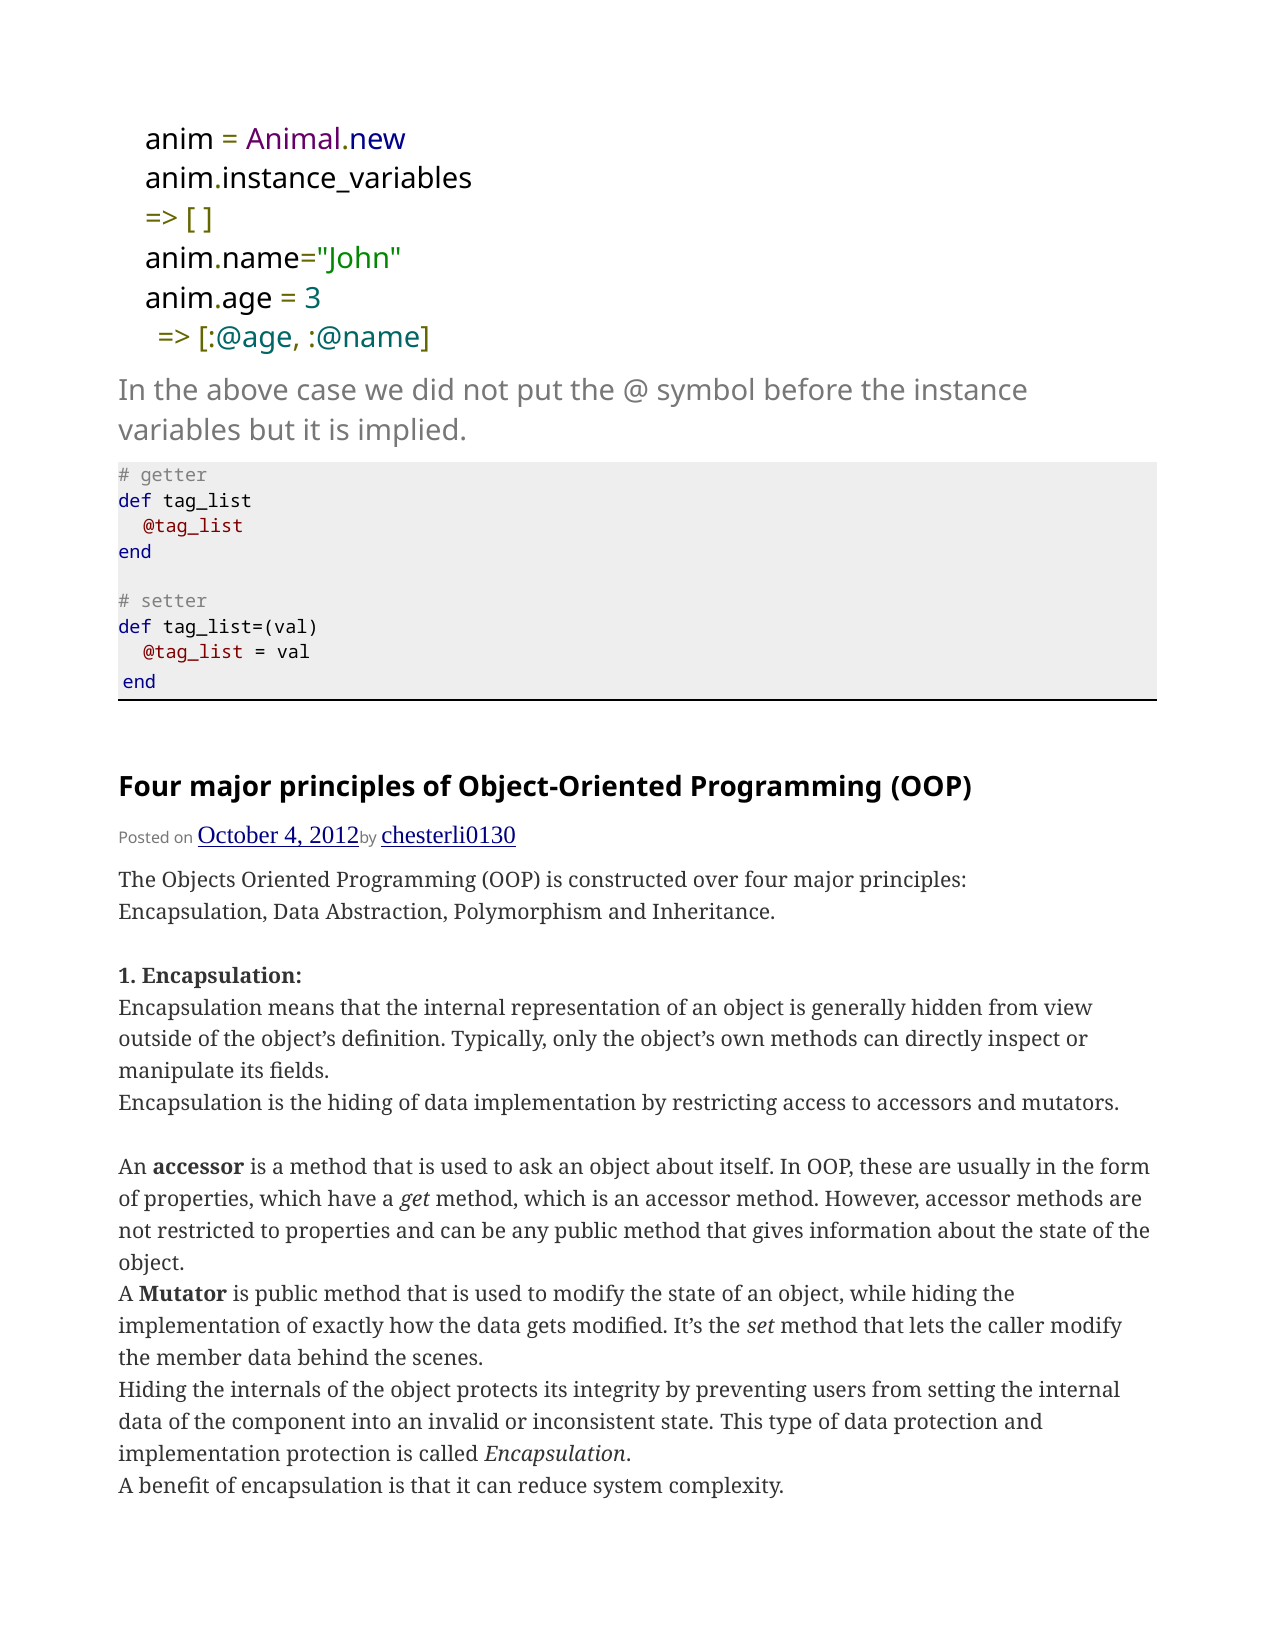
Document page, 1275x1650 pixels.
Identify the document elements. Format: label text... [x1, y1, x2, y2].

text An accessor is a method that is used to ask an object about itself. In OOP, these are usually in the form of properties, which have a get method, which is an accessor method. However, accessor methods are not restricted to properties and can be any public method that gives information about the state of the object. [118, 1149, 1157, 1276]
text def tag_list=(val) [118, 613, 1157, 638]
text => [ ] [145, 197, 1130, 237]
text anim = Animal.new [145, 118, 1130, 158]
text Posted on October 4, 2012by chesterli0130 [118, 817, 1157, 849]
text def tag_list [118, 487, 1157, 513]
text @tag_list [118, 513, 1157, 539]
text In the above case we did not put the @ symbol before the instance variables but it is implied. [118, 369, 1157, 449]
text Encapsulation is the hiding of data implementation by restricting access to accessors and mutators. [118, 1085, 1157, 1117]
text end [118, 664, 1157, 699]
text @tag_list = val [118, 638, 1157, 664]
text => [:@age, :@name] [145, 317, 1130, 356]
text The Objects Oriented Programming (OOP) is constructed over four major principles: Encapsulation, Data Abstraction, Polymorphism and Inheritance. [118, 862, 1157, 926]
text A benefit of encapsulation is that it can reduce system complexity. [118, 1467, 1157, 1499]
text anim.age = 3 [145, 277, 1130, 317]
text # getter [118, 462, 1157, 487]
subtitle Four major principles of Object-Oriented Programming (OOP) [118, 767, 1157, 805]
text anim.instance_variables [145, 158, 1130, 197]
text Hiding the internals of the object protects its integrity by preventing users from setting the internal data of the component into an invalid or inconsistent state. This type of data protection and implementation protection is called Encapsulation. [118, 1372, 1157, 1467]
text 1. Encapsulation: Encapsulation means that the internal representation of an object is generally hidden from view outside of the object’s definition. Typically, only the object’s own methods can directly inspect or manipulate its fields. [118, 957, 1157, 1085]
text A Mutator is public method that is used to modify the state of an object, while hiding the implementation of exactly how the data gets modified. It’s the set method that lets the caller modify the member data behind the scenes. [118, 1276, 1157, 1372]
text end [118, 539, 1157, 564]
text # setter [118, 588, 1157, 613]
text anim.name="John" [145, 237, 1130, 277]
